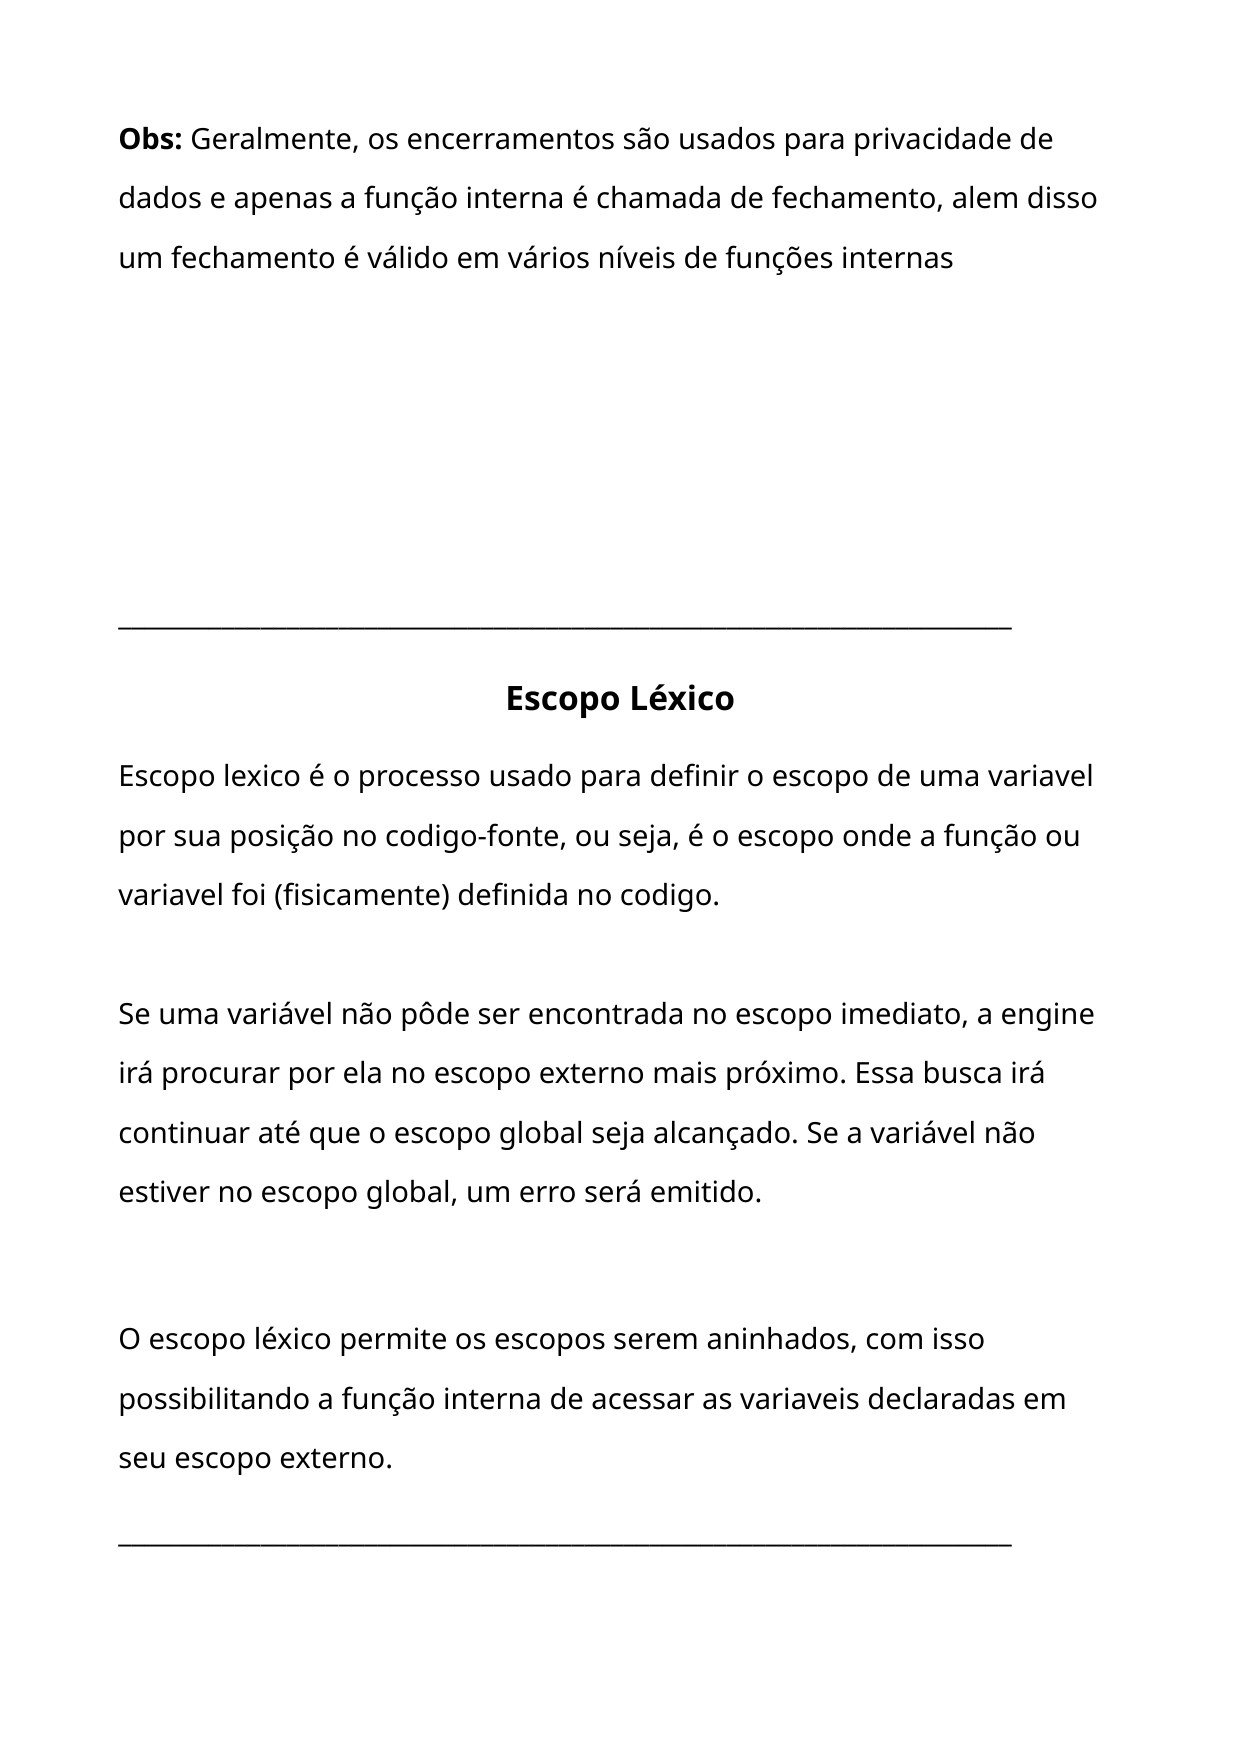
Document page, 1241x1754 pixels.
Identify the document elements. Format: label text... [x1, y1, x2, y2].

text Obs: Geralmente, os encerramentos são usados para privacidade de dados e apenas a função interna é chamada de fechamento, alem disso um fechamento é válido em vários níveis de funções internas [118, 118, 1122, 277]
text O escopo léxico permite os escopos serem aninhados, com isso possibilitando a função interna de acessar as variaveis declaradas em seu escopo externo. [118, 1318, 1122, 1477]
text Escopo lexico é o processo usado para definir o escopo de uma variavel por sua posição no codigo-fonte, ou seja, é o escopo onde a função ou variavel foi (fisicamente) definida no codigo. [118, 755, 1122, 914]
text Se uma variável não pôde ser encontrada no escopo imediato, a engine irá procurar por ela no escopo externo mais próximo. Essa busca irá continuar até que o escopo global seja alcançado. Se a variável não estiver no escopo global, um erro será emitido. [118, 993, 1122, 1211]
text _____________________________________________________________________ [118, 1512, 1122, 1551]
subtitle Escopo Léxico [118, 674, 1122, 720]
text _____________________________________________________________________ [118, 594, 1122, 634]
